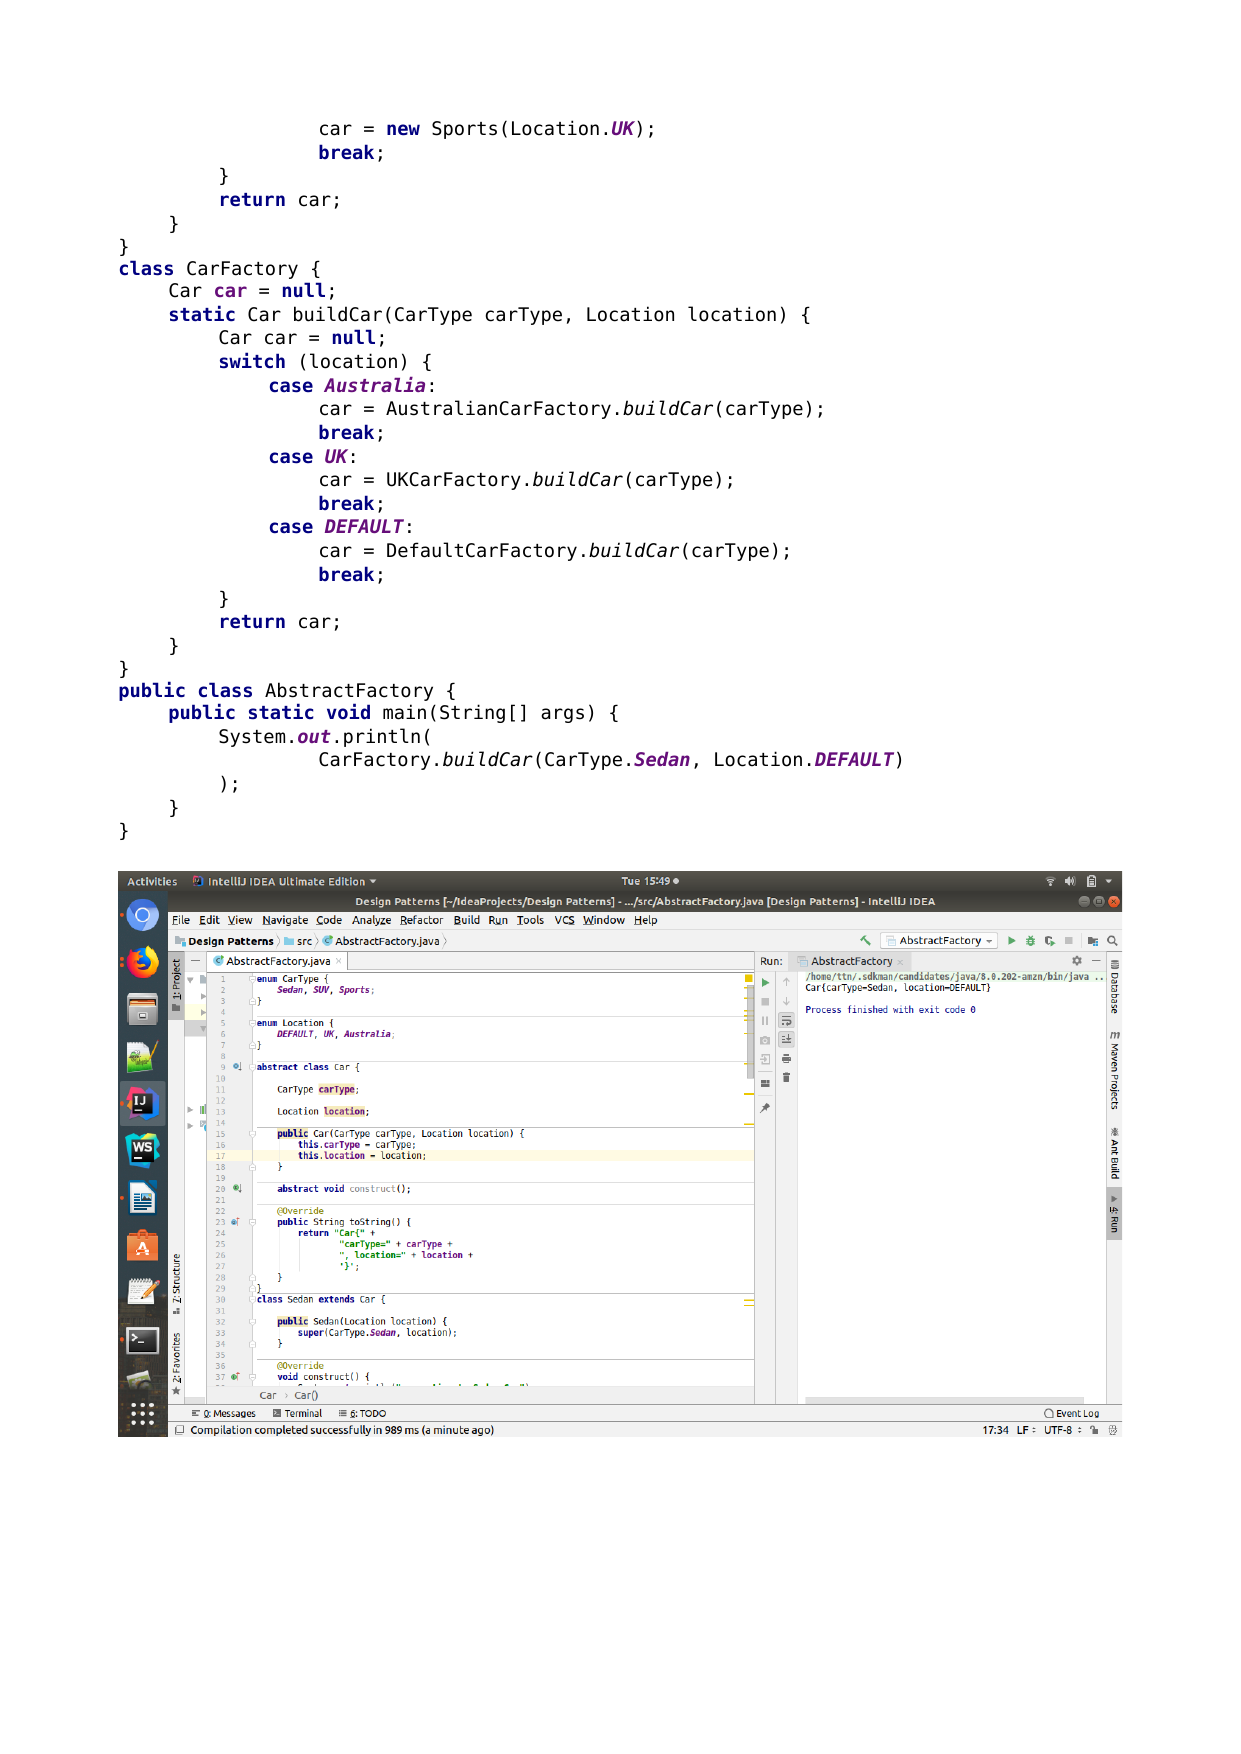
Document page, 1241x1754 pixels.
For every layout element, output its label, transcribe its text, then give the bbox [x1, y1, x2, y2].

text case DEFAULT: [118, 517, 1122, 540]
text Car car = null; [118, 280, 1122, 304]
text } [118, 797, 1122, 820]
text } [118, 587, 1122, 611]
text break; [118, 142, 1122, 165]
text ); [118, 773, 1122, 797]
text } [118, 658, 1122, 680]
text case Australia: [118, 375, 1122, 398]
text public static void main(String[] args) { [118, 702, 1122, 726]
text public class AbstractFactory { [118, 680, 1122, 702]
text class CarFactory { [118, 258, 1122, 280]
text break; [118, 493, 1122, 517]
text car = AustralianCarFactory.buildCar(carType); [118, 398, 1122, 422]
text car = DefaultCarFactory.buildCar(carType); [118, 540, 1122, 564]
text Car car = null; [118, 327, 1122, 351]
picture [118, 871, 1123, 1437]
text } [118, 165, 1122, 189]
text } [118, 635, 1122, 658]
text car = new Sports(Location.UK); [118, 118, 1122, 142]
text break; [118, 422, 1122, 446]
text CarFactory.buildCar(CarType.Sedan, Location.DEFAULT) [118, 749, 1122, 773]
text switch (location) { [118, 351, 1122, 375]
text car = UKCarFactory.buildCar(carType); [118, 469, 1122, 493]
text case UK: [118, 446, 1122, 469]
text break; [118, 564, 1122, 587]
text } [118, 820, 1122, 842]
text } [118, 236, 1122, 258]
text return car; [118, 611, 1122, 635]
text static Car buildCar(CarType carType, Location location) { [118, 304, 1122, 327]
text return car; [118, 189, 1122, 213]
text } [118, 213, 1122, 236]
text System.out.println( [118, 726, 1122, 749]
